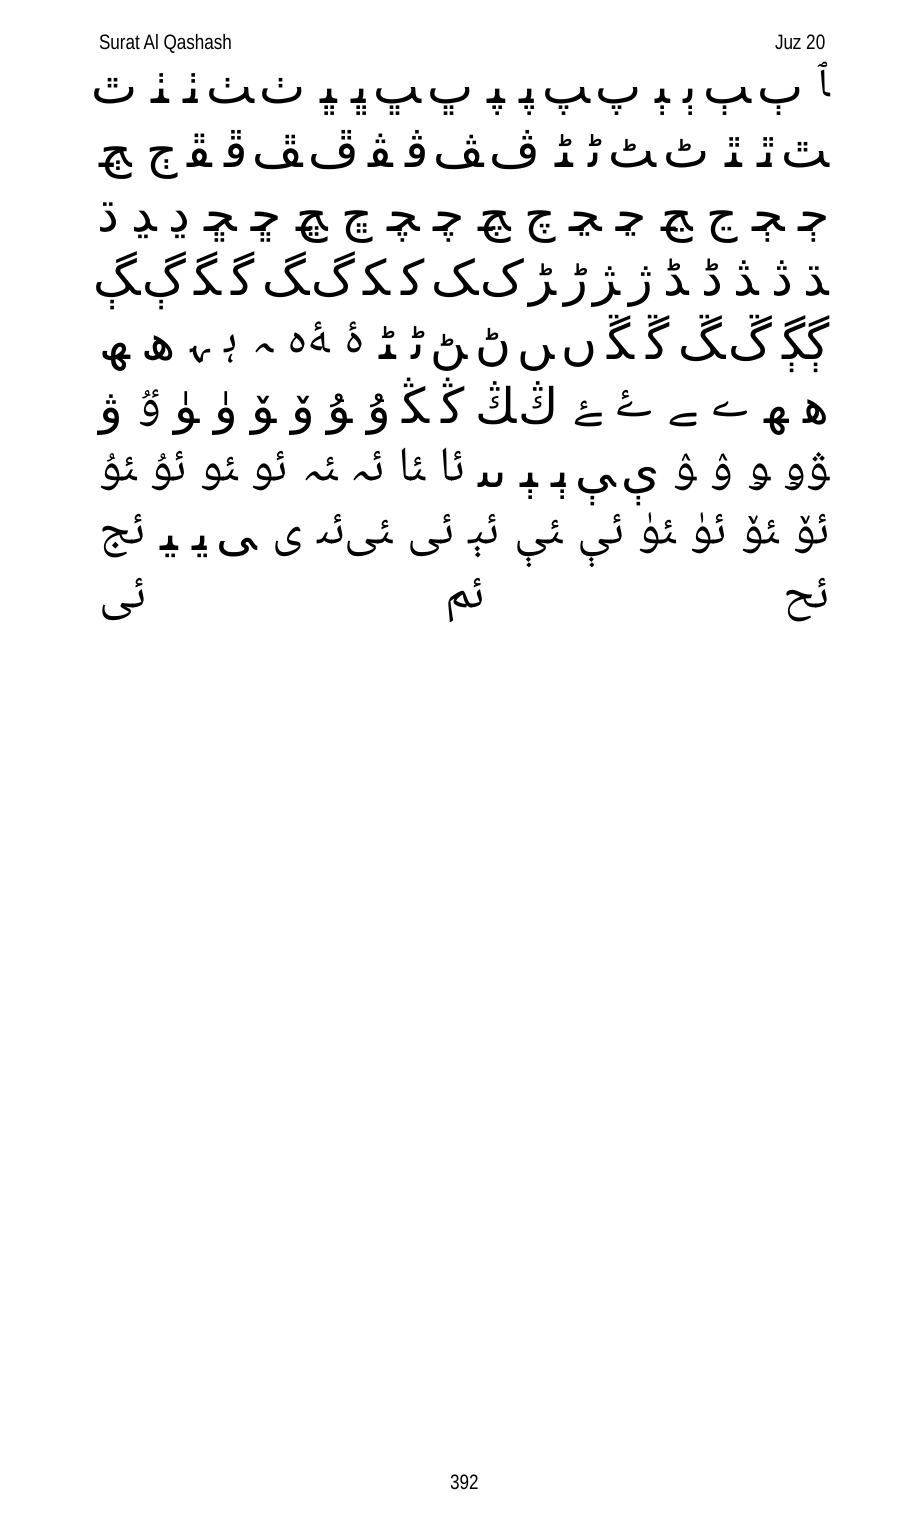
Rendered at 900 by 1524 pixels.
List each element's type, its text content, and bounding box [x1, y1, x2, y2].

text ﭑ ﭒ ﭓ ﭔ ﭕ ﭖ ﭗ ﭘ ﭙ ﭚ ﭛ ﭜ ﭝ ﭞ ﭟ ﭠ ﭡ ﭢ ﭣ ﭤ ﭥ ﭦ ﭧ ﭨ ﭩ ﭪ ﭫ ﭬ ﭭ ﭮ ﭯ ﭰ ﭱ ﭲ ﭳ ﭴ ﭵ ﭶ ﭷ ﭸ ﭹ ﭺ ﭻ ﭼ ﭽ ﭾ ﭿ ﮀ ﮁ ﮂ ﮃ ﮄ ﮅ ﮆ ﮇ ﮈ ﮉ ﮊ ﮋ ﮌ ﮍ ﮎ ﮏ ﮐ ﮑ ﮒ ﮓ ﮔ ﮕ ﮖ ﮗ ﮘﮙ ﮚ ﮛ ﮜ ﮝ ﮞ ﮟ ﮠ ﮡ ﮢ ﮣ ﮤ ﮥﮦ ﮧ ﮨ ﮩ ﮪ ﮫ ﮬ ﮭ ﮮ ﮯ ﮰ ﮱ ﯓ ﯔ ﯕ ﯖ ﯗ ﯘ ﯙ ﯚ ﯛ ﯜ ﯝ ﯞ ﯟﯠ ﯡ ﯢ ﯣ ﯤ ﯥ ﯦ ﯧ ﯨﯩ ﯪ ﯫ ﯬ ﯭ ﯮ ﯯ ﯰ ﯱ ﯲ ﯳ ﯴ ﯵ ﯶ ﯷ ﯸ ﯹ ﯺﯻ ﯼ ﯽ ﯾ ﯿ ﰀ ﰁ ﰂ ﰃ [99, 60, 829, 635]
